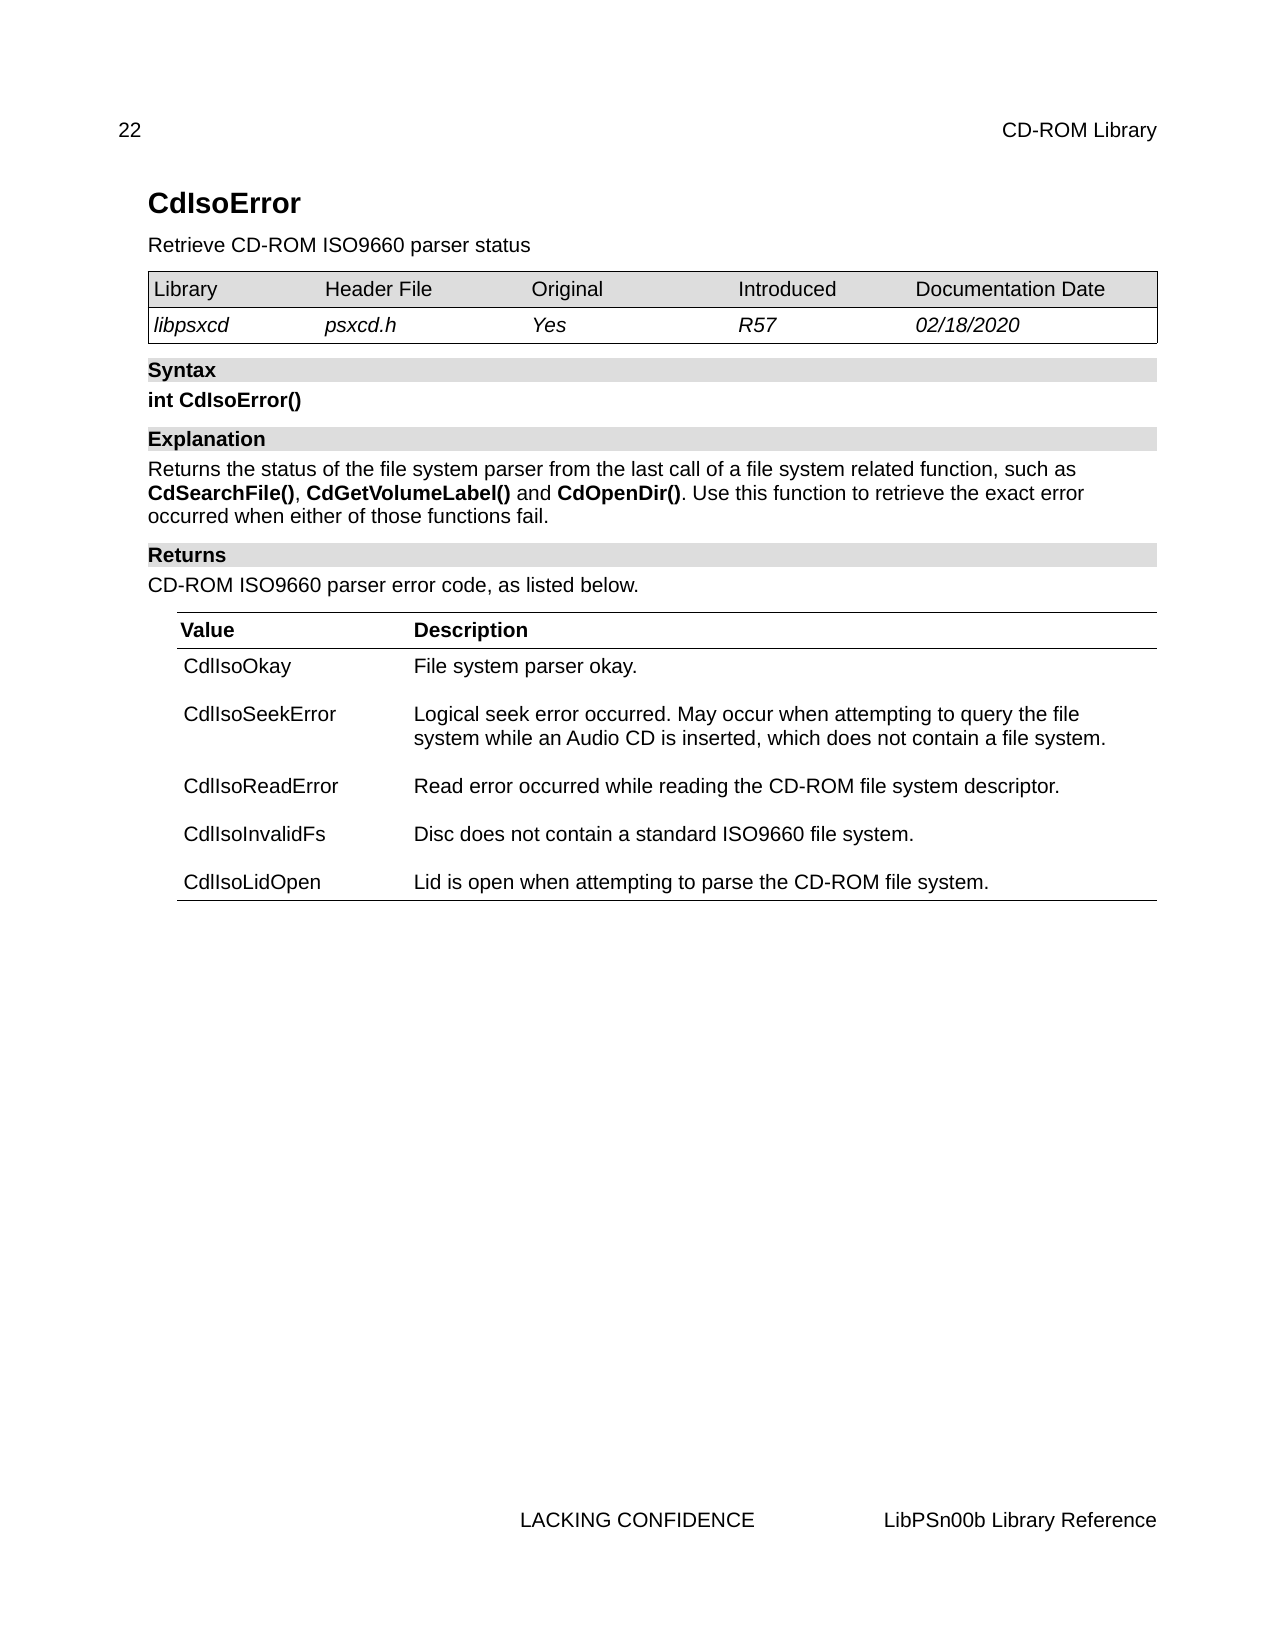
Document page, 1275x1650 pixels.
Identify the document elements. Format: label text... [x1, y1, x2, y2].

subtitle CdIsoError [148, 186, 1157, 220]
text CdlIsoSeekError Logical seek error occurred. May occur when attempting to query the file system while an Audio CD is inserted, which does not contain a file system. [177, 696, 1157, 750]
text Returns the status of the file system parser from the last call of a file system related function, such as CdSearchFile(), CdGetVolumeLabel() and CdOpenDir(). Use this function to retrieve the exact error occurred when either of those functions fail. [148, 456, 1157, 528]
subtitle Returns [148, 543, 1157, 567]
text CdlIsoInvalidFs Disc does not contain a standard ISO9660 file system. CdlIsoLidOpen Lid is open when attempting to parse the CD-ROM file system. [177, 816, 1157, 900]
text int CdIsoError() [148, 388, 1157, 412]
text Library Header File Original Introduced Documentation Date [149, 272, 1157, 307]
text CdlIsoOkay File system parser okay. [177, 649, 1157, 678]
text Retrieve CD-ROM ISO9660 parser status [148, 232, 1157, 256]
text Value Description [177, 613, 1157, 642]
subtitle Explanation [148, 427, 1157, 451]
text libpsxcd psxcd.h Yes R57 02/18/2020 [149, 308, 1157, 343]
text CD-ROM ISO9660 parser error code, as listed below. [148, 573, 1157, 597]
text CdlIsoReadError Read error occurred while reading the CD-ROM file system descriptor. [177, 768, 1157, 798]
subtitle Syntax [148, 358, 1157, 382]
